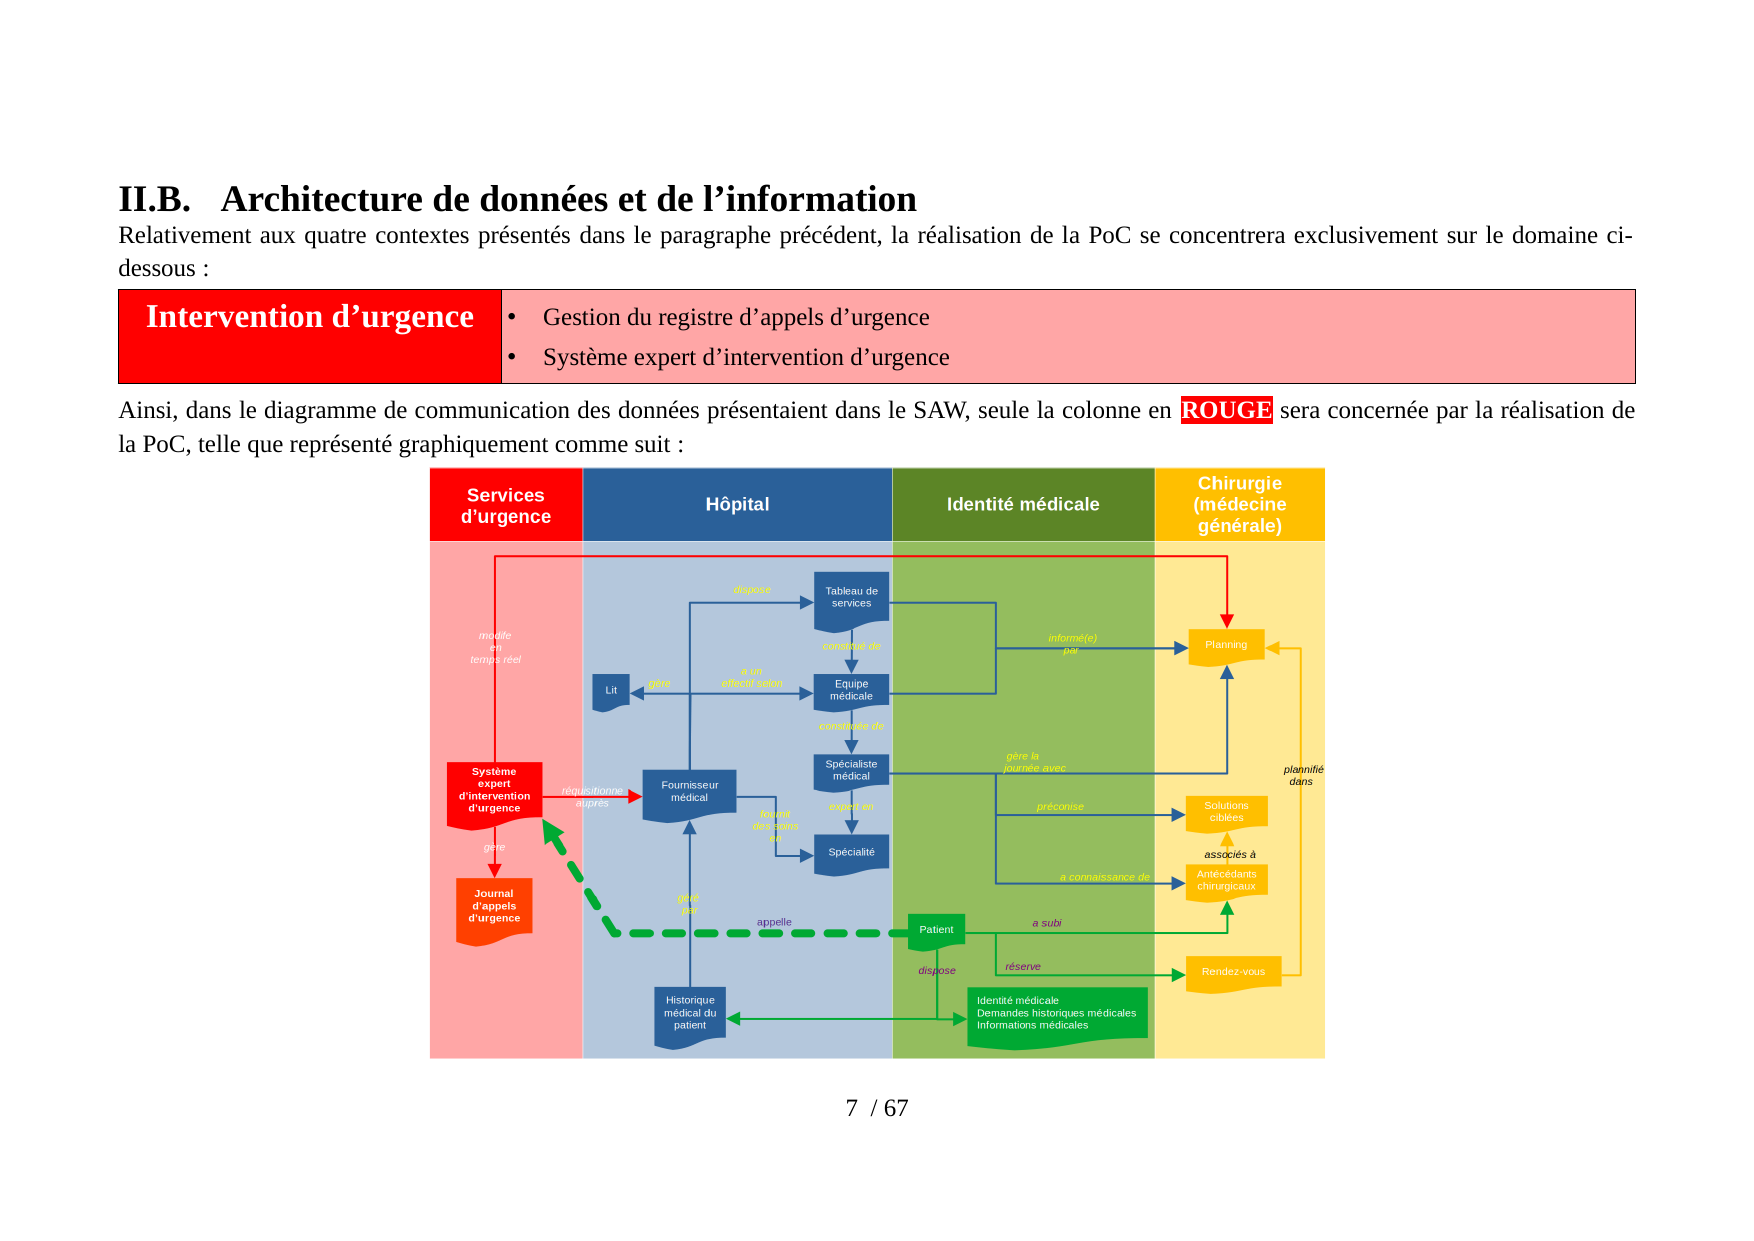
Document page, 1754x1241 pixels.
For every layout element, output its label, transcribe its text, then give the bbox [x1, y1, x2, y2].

text Relativement aux quatre contextes présentés dans le paragraphe précédent, la réalisation de la PoC se concentrera exclusivement sur le domaine ci-dessous : [118, 220, 1636, 282]
table_header Intervention d’urgence [119, 290, 501, 383]
picture [427, 467, 1327, 1060]
subtitle Architecture de données et de l’information [118, 176, 1636, 219]
table_header Gestion du registre d’appels d’urgence Système expert d’intervention d’urgence [502, 290, 1635, 383]
text Ainsi, dans le diagramme de communication des données présentaient dans le SAW, seule la colonne en ROUGE sera concernée par la réalisation de la PoC, telle que représenté graphiquement comme suit : [118, 396, 1636, 457]
